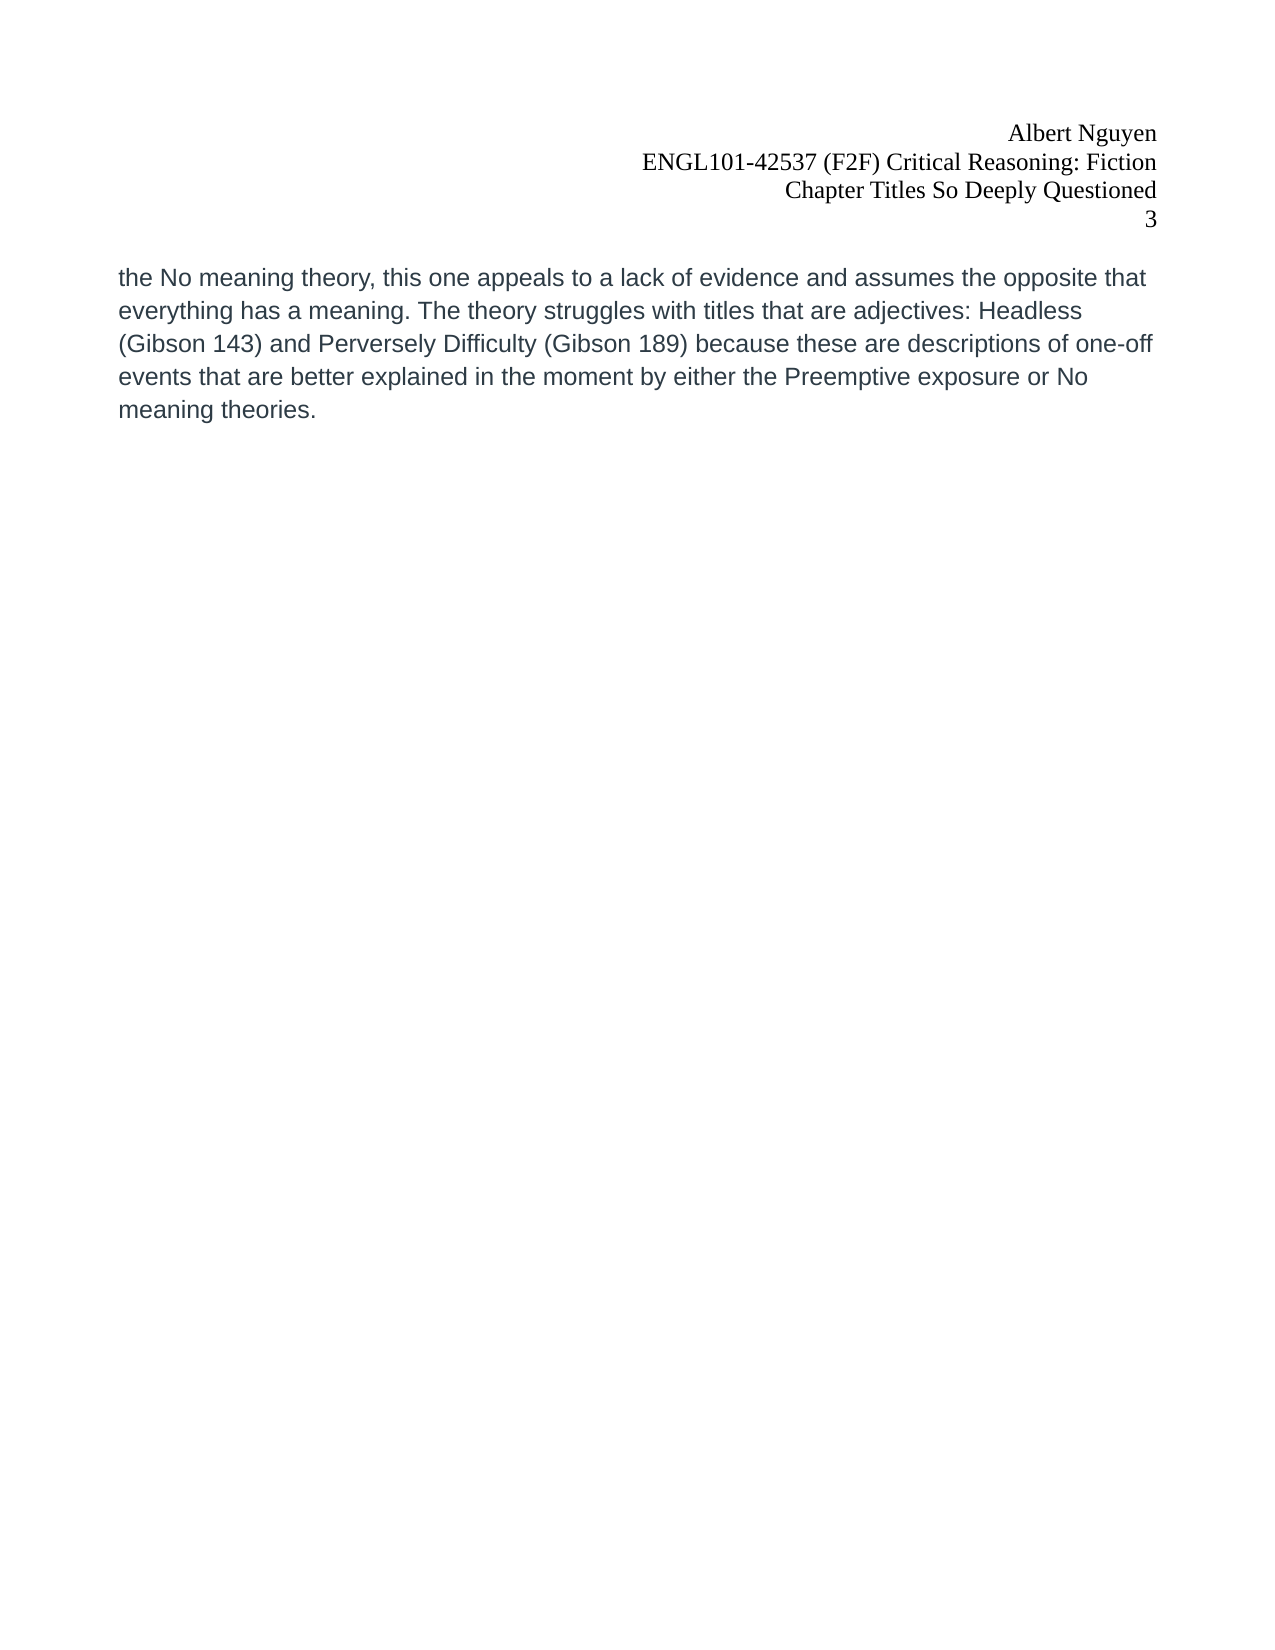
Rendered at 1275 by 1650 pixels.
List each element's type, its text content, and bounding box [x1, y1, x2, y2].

text the No meaning theory, this one appeals to a lack of evidence and assumes the opposite that everything has a meaning. The theory struggles with titles that are adjectives: Headless (Gibson 143) and Perversely Difficulty (Gibson 189) because these are descriptions of one-off events that are better explained in the moment by either the Preemptive exposure or No meaning theories. [118, 263, 1157, 423]
